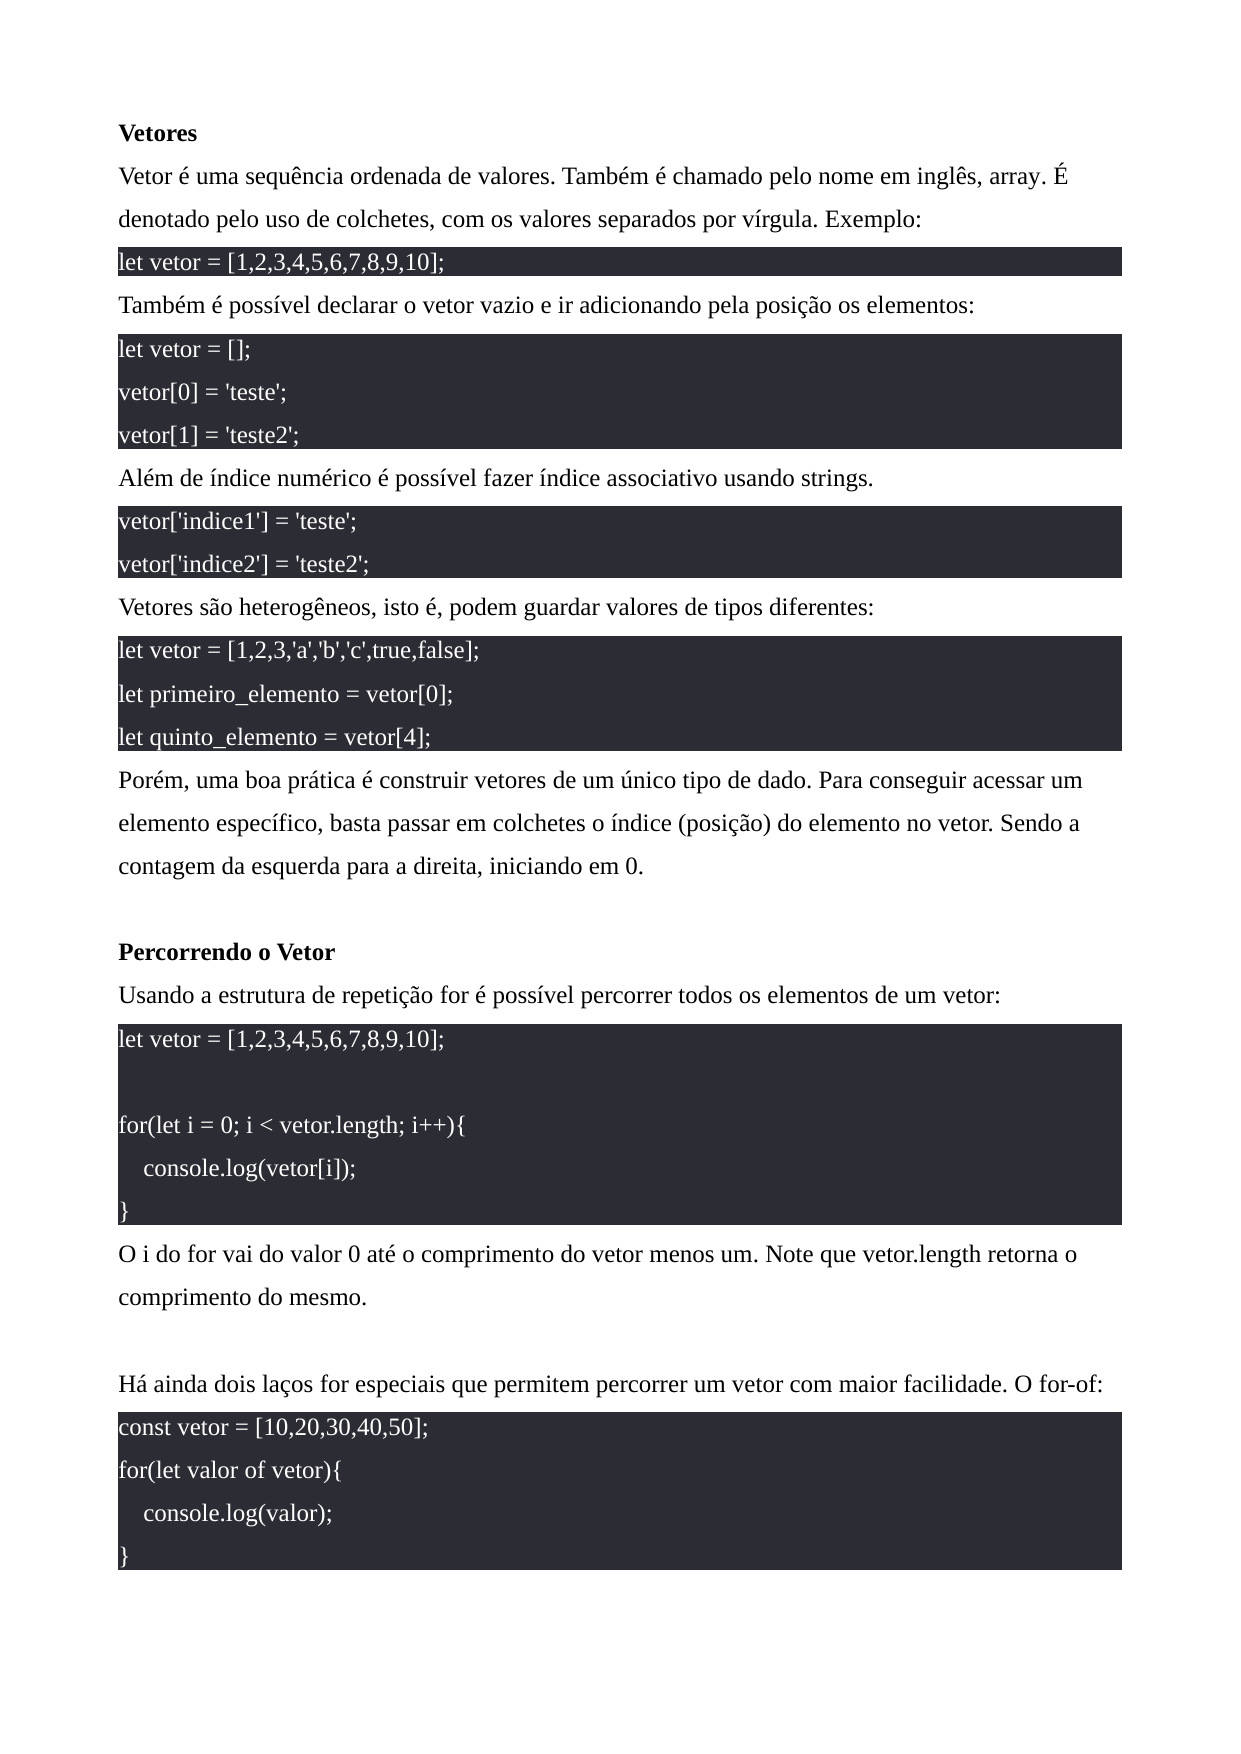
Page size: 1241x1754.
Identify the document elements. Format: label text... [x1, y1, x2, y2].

text const vetor = [10,20,30,40,50]; [118, 1412, 1122, 1441]
text vetor['indice1'] = 'teste'; [118, 506, 1122, 535]
text vetor[1] = 'teste2'; [118, 420, 1122, 449]
text let vetor = [1,2,3,4,5,6,7,8,9,10]; [118, 247, 1122, 276]
text Porém, uma boa prática é construir vetores de um único tipo de dado. Para conseguir acessar um elemento específico, basta passar em colchetes o índice (posição) do elemento no vetor. Sendo a contagem da esquerda para a direita, iniciando em 0. [118, 765, 1122, 880]
text vetor[0] = 'teste'; [118, 377, 1122, 406]
text } [118, 1196, 1122, 1225]
text console.log(valor); [118, 1498, 1122, 1527]
text Além de índice numérico é possível fazer índice associativo usando strings. [118, 463, 1122, 492]
text vetor['indice2'] = 'teste2'; [118, 549, 1122, 578]
text let vetor = [1,2,3,4,5,6,7,8,9,10]; [118, 1024, 1122, 1052]
text let vetor = []; [118, 334, 1122, 362]
text O i do for vai do valor 0 até o comprimento do vetor menos um. Note que vetor.length retorna o comprimento do mesmo. [118, 1239, 1122, 1311]
text console.log(vetor[i]); [118, 1153, 1122, 1182]
subtitle Vetores [118, 118, 1122, 147]
text let primeiro_elemento = vetor[0]; [118, 679, 1122, 707]
text for(let i = 0; i < vetor.length; i++){ [118, 1110, 1122, 1139]
text for(let valor of vetor){ [118, 1455, 1122, 1484]
text Há ainda dois laços for especiais que permitem percorrer um vetor com maior facilidade. O for-of: [118, 1369, 1122, 1397]
text Vetor é uma sequência ordenada de valores. Também é chamado pelo nome em inglês, array. É denotado pelo uso de colchetes, com os valores separados por vírgula. Exemplo: [118, 161, 1122, 233]
text let quinto_elemento = vetor[4]; [118, 722, 1122, 751]
text Também é possível declarar o vetor vazio e ir adicionando pela posição os elementos: [118, 291, 1122, 319]
text Usando a estrutura de repetição for é possível percorrer todos os elementos de um vetor: [118, 981, 1122, 1009]
subtitle Percorrendo o Vetor [118, 937, 1122, 966]
text } [118, 1541, 1122, 1570]
text Vetores são heterogêneos, isto é, podem guardar valores de tipos diferentes: [118, 592, 1122, 621]
text let vetor = [1,2,3,'a','b','c',true,false]; [118, 636, 1122, 664]
